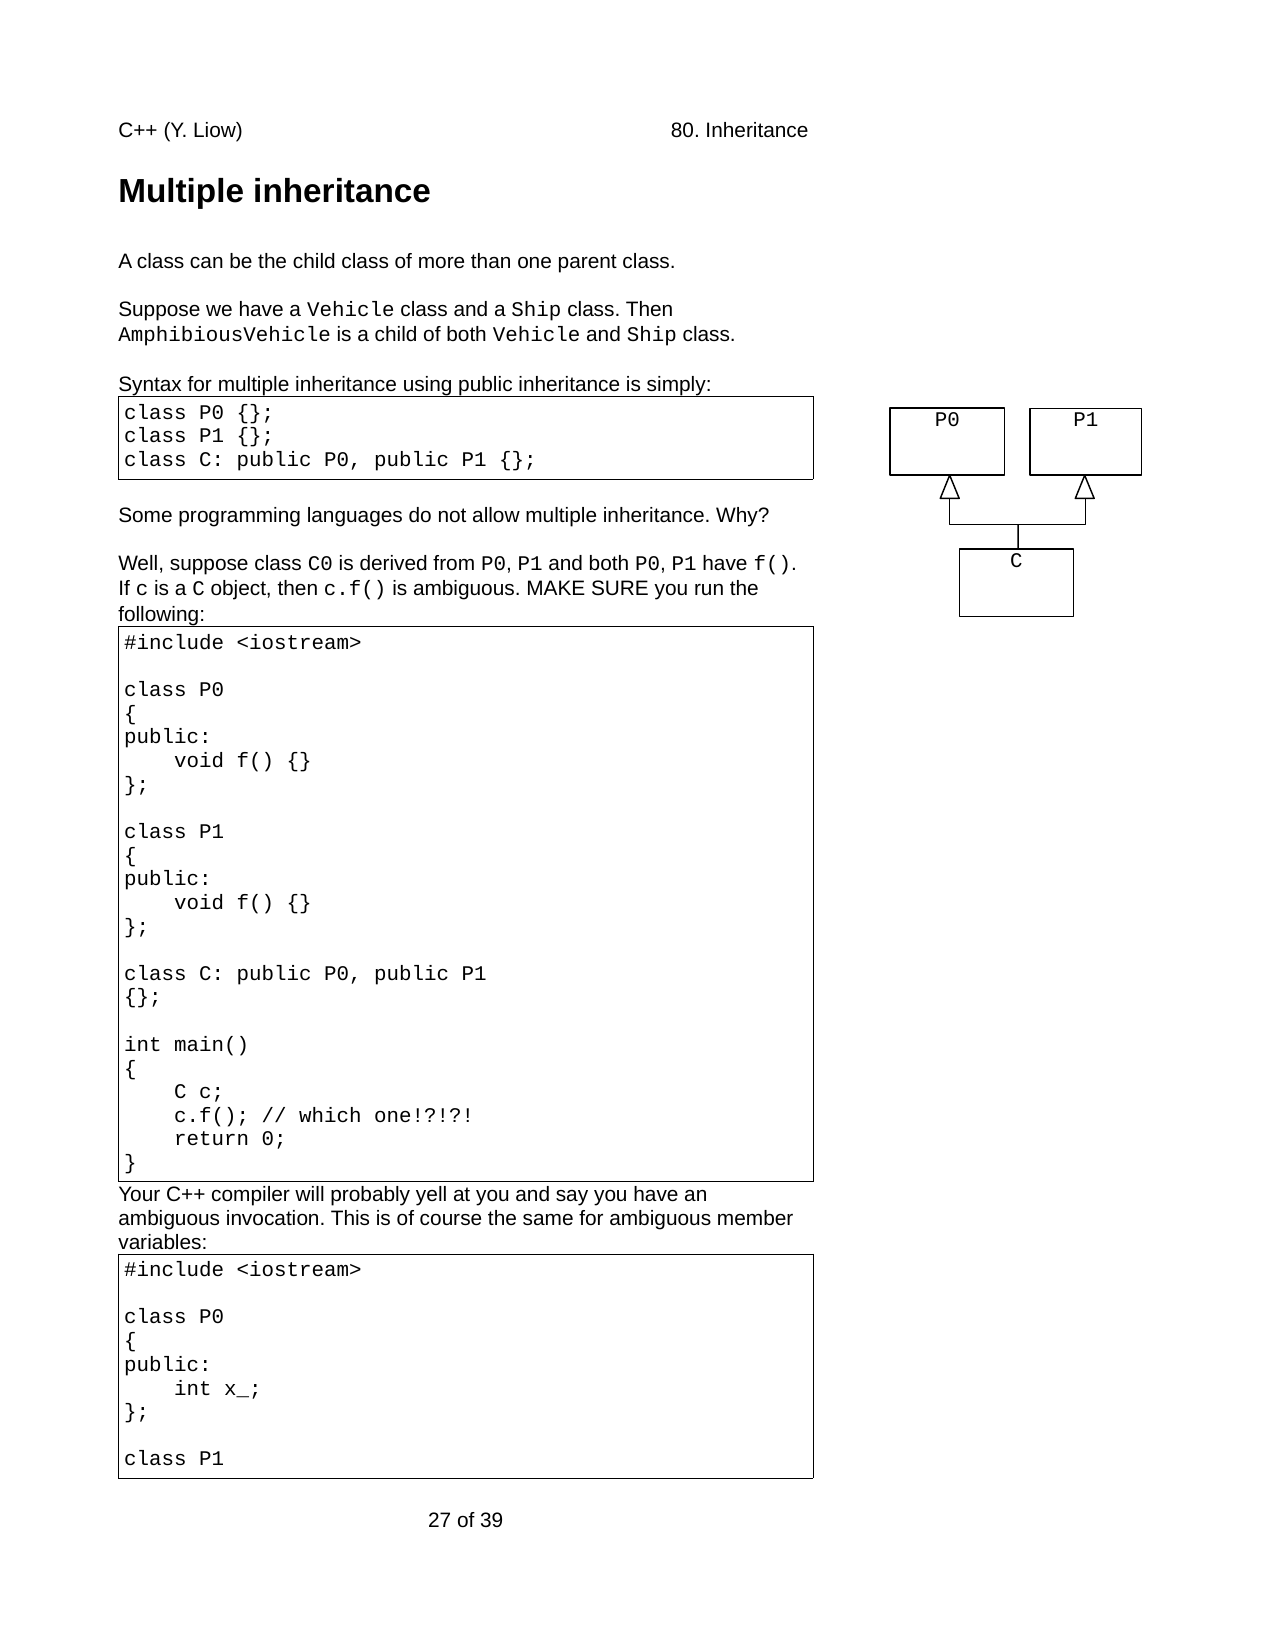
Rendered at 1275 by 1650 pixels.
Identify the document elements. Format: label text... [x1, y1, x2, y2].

text Multiple inheritance [118, 172, 813, 210]
table_header #include <iostream> class P0 { public: int x_; }; class P1 [119, 1255, 813, 1478]
text Well, suppose class C0 is derived from P0, P1 and both P0, P1 have f(). If c is a C object, then c.f() is ambiguous. MAKE SURE you run the following: [118, 550, 813, 626]
text Your C++ compiler will probably yell at you and say you have an ambiguous invocation. This is of course the same for ambiguous member variables: [118, 1182, 813, 1253]
text Syntax for multiple inheritance using public inheritance is simply: [118, 372, 813, 396]
text Some programming languages do not allow multiple inheritance. Why? [118, 502, 813, 526]
text Suppose we have a Vehicle class and a Ship class. Then AmphibiousVehicle is a child of both Vehicle and Ship class. [118, 296, 813, 348]
table_header class P0 {}; class P1 {}; class C: public P0, public P1 {}; [119, 397, 813, 478]
text A class can be the child class of more than one parent class. [118, 248, 813, 272]
table_header #include <iostream> class P0 { public: void f() {} }; class P1 { public: void f() {} }; class C: public P0, public P1 {}; int main() { C c; c.f(); // which one!?!?! return 0; } [119, 627, 813, 1181]
